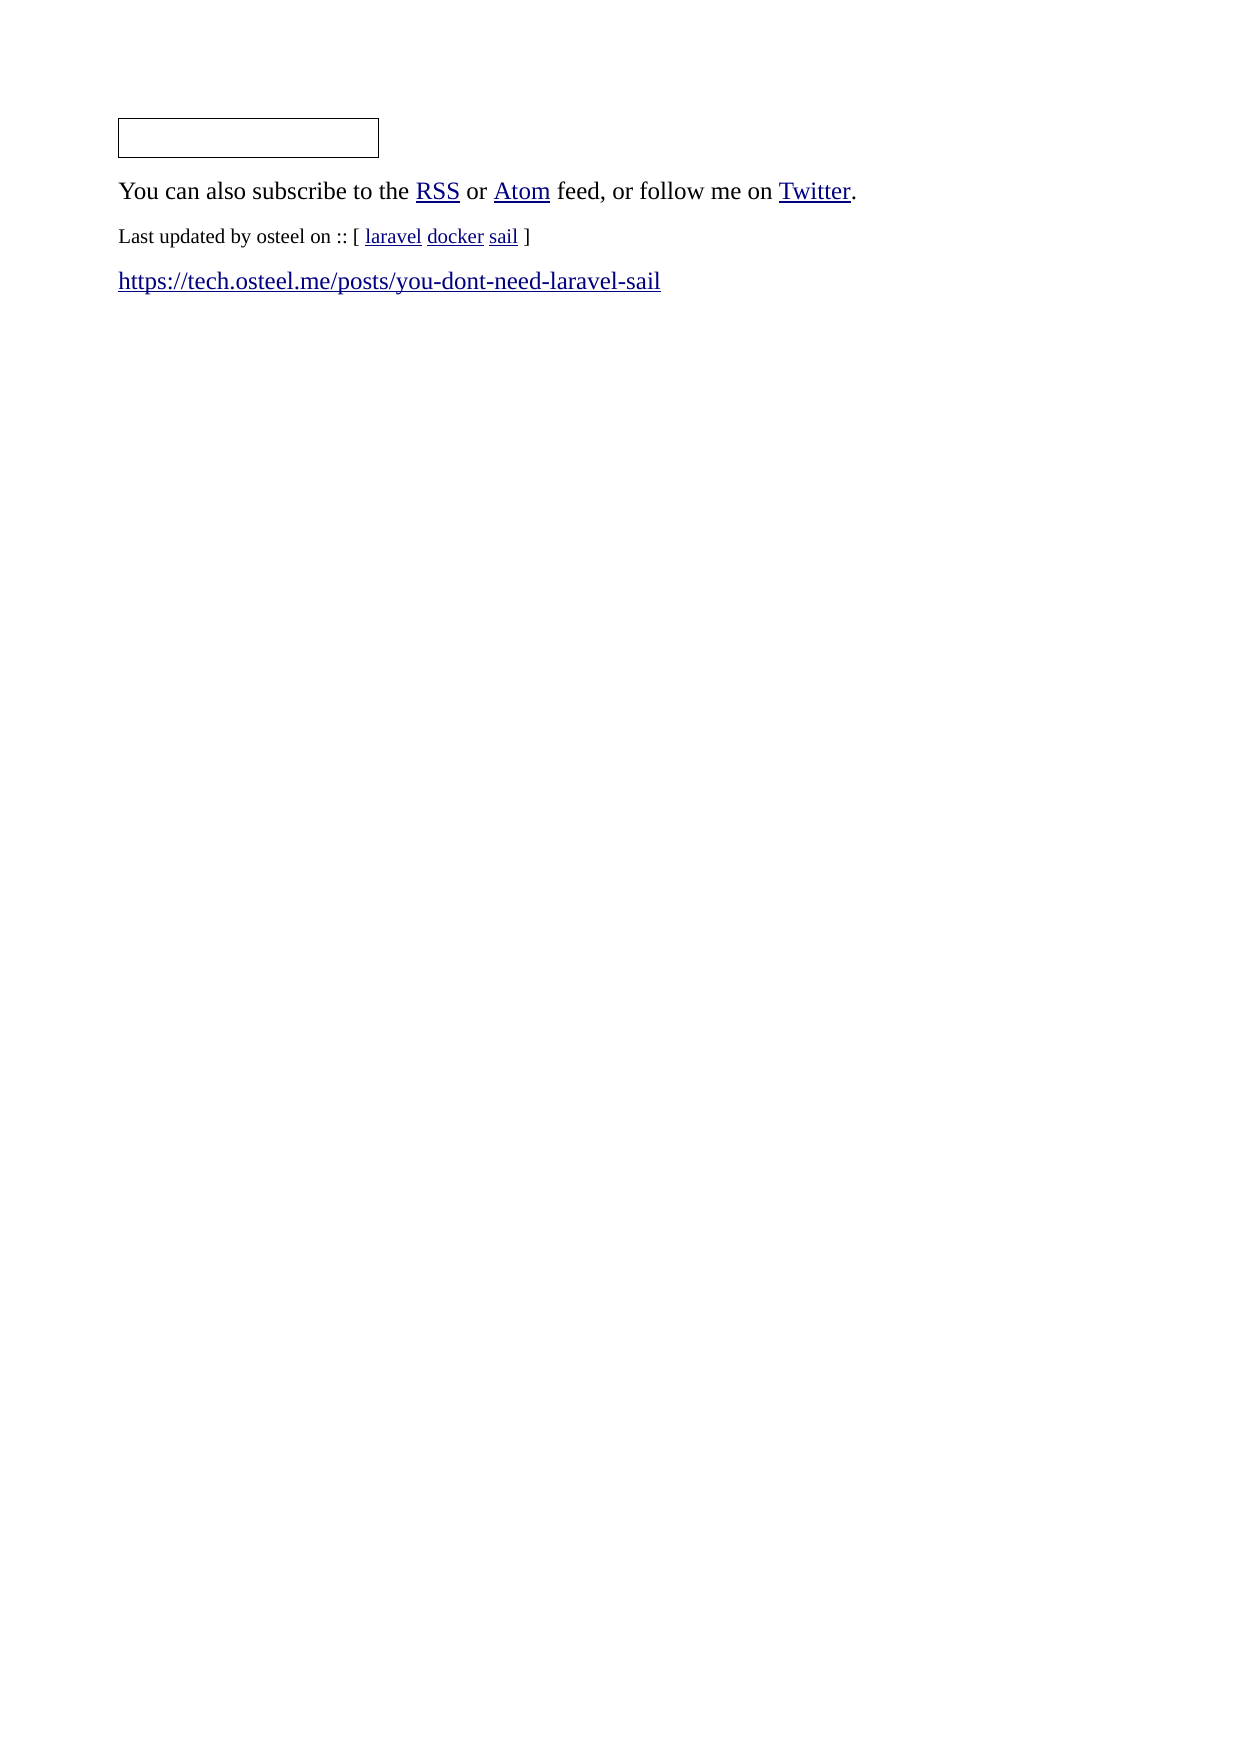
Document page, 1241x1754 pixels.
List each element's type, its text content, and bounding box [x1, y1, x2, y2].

text Last updated by osteel on :: [ laravel docker sail ] [118, 224, 1122, 248]
text https://tech.osteel.me/posts/you-dont-need-laravel-sail [118, 266, 1122, 295]
text You can also subscribe to the RSS or Atom feed, or follow me on Twitter. [118, 176, 1122, 205]
